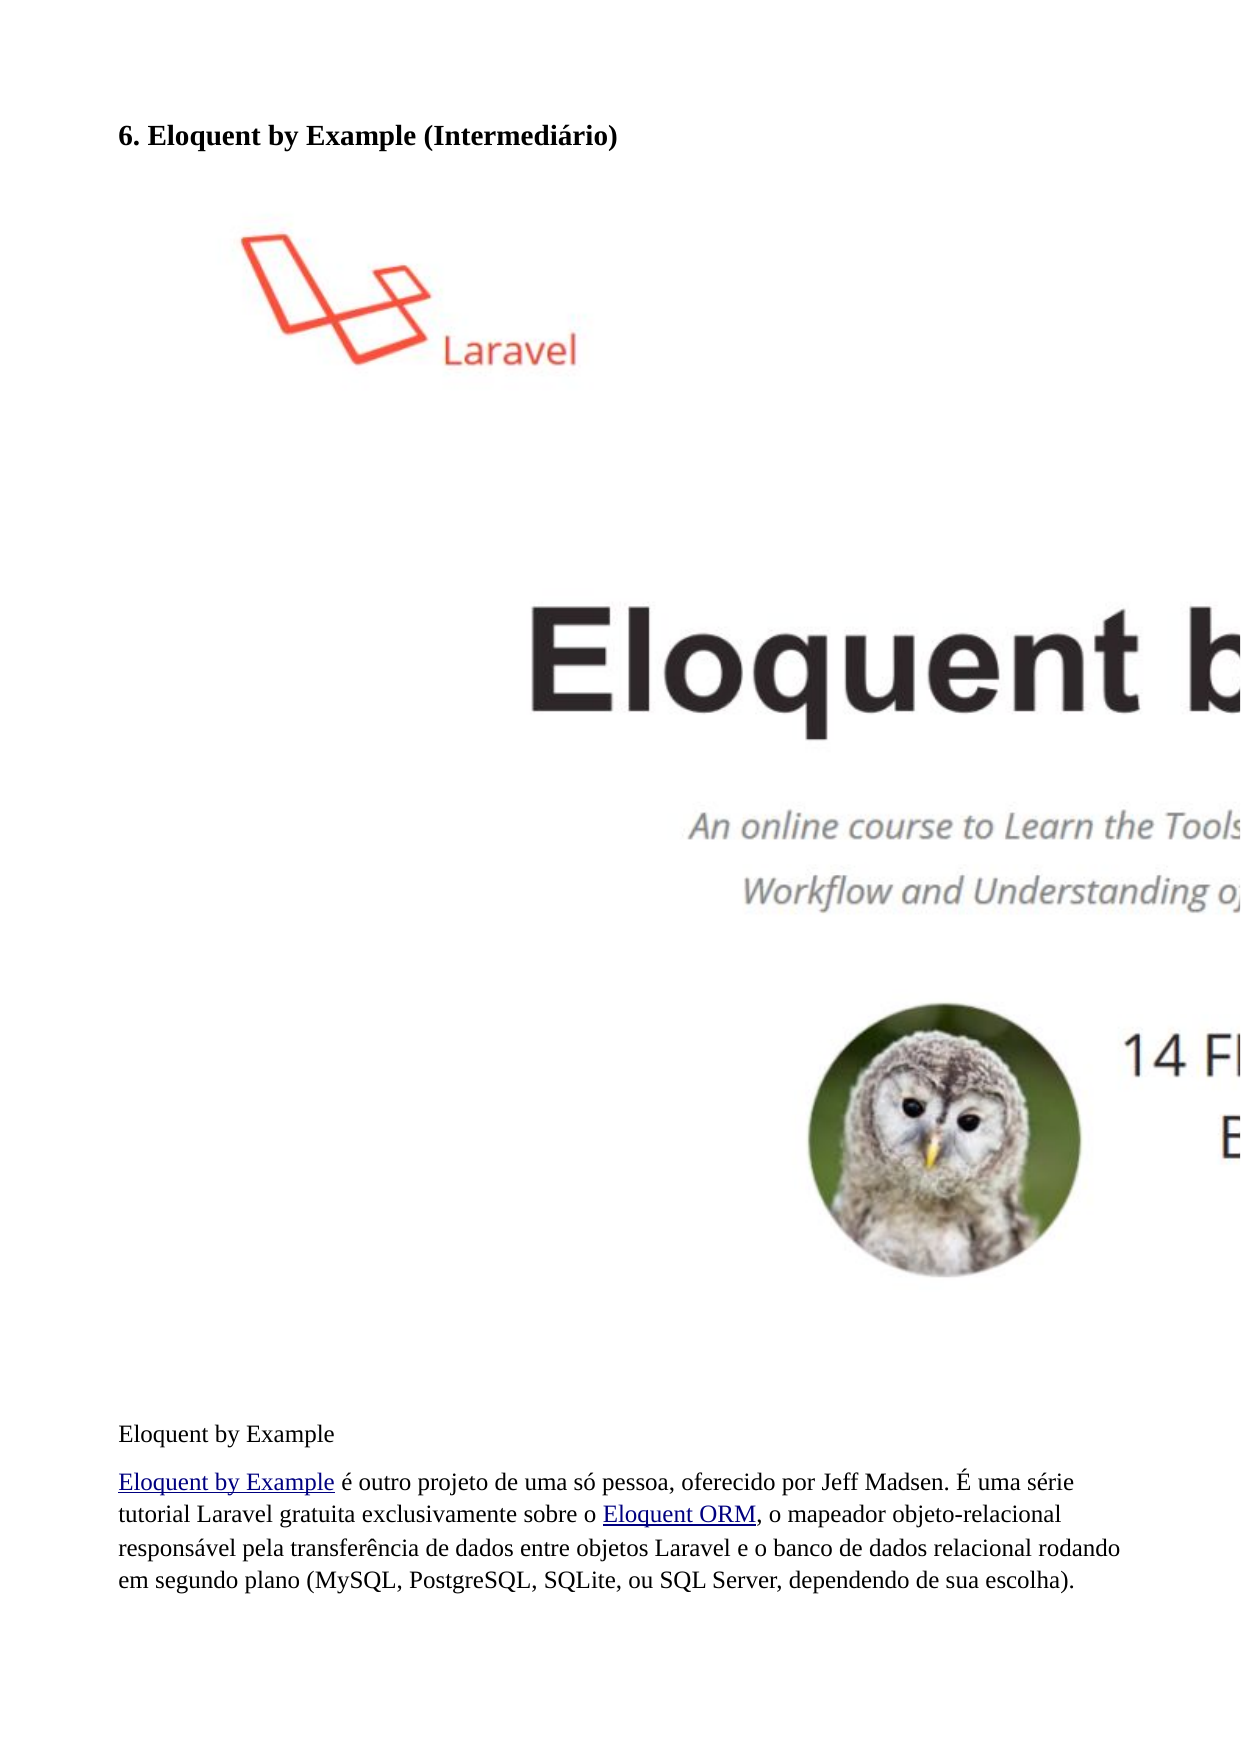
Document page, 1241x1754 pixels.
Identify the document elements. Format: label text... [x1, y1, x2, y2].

subtitle 6. Eloquent by Example (Intermediário) [118, 118, 1122, 152]
text Eloquent by Example é outro projeto de uma só pessoa, oferecido por Jeff Madsen. É uma série tutorial Laravel gratuita exclusivamente sobre o Eloquent ORM, o mapeador objeto-relacional responsável pela transferência de dados entre objetos Laravel e o banco de dados relacional rodando em segundo plano (MySQL, PostgreSQL, SQLite, ou SQL Server, dependendo de sua escolha). [118, 1467, 1122, 1594]
text Eloquent by Example [118, 1419, 1122, 1448]
picture [118, 164, 1241, 1401]
